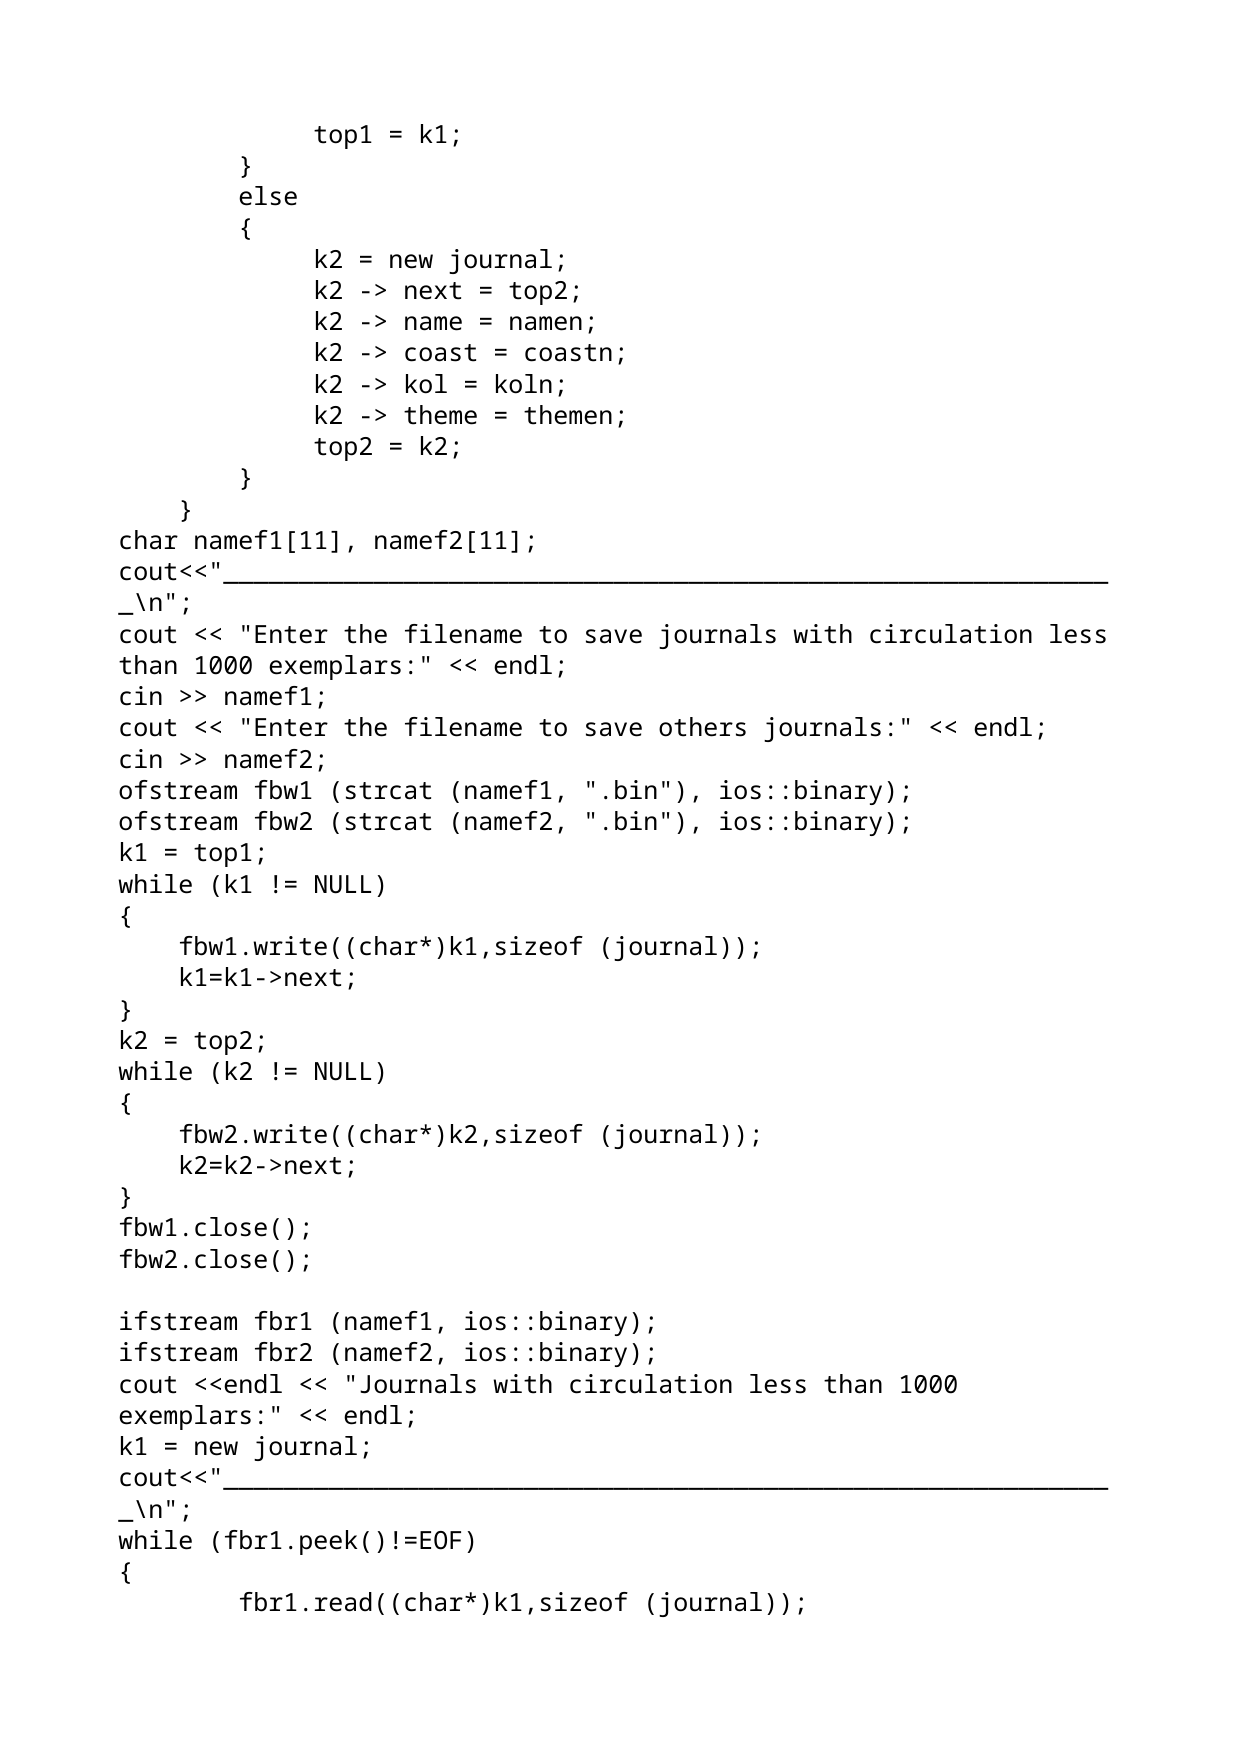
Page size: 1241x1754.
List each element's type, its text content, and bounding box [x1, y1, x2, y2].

text cout << "Enter the filename to save others journals:" << endl; [118, 712, 1122, 743]
text k2 -> next = top2; [118, 274, 1122, 306]
text } [118, 993, 1122, 1024]
text k2 -> theme = themen; [118, 399, 1122, 431]
text { [118, 212, 1122, 243]
text ofstream fbw1 (strcat (namef1, ".bin"), ios::binary); [118, 774, 1122, 806]
text else [118, 181, 1122, 212]
text } [118, 462, 1122, 493]
text while (fbr1.peek()!=EOF) [118, 1524, 1122, 1556]
text ofstream fbw2 (strcat (namef2, ".bin"), ios::binary); [118, 806, 1122, 837]
text cin >> namef1; [118, 681, 1122, 712]
text fbw1.close(); [118, 1212, 1122, 1243]
text fbw1.write((char*)k1,sizeof (journal)); [118, 931, 1122, 962]
text fbw2.write((char*)k2,sizeof (journal)); [118, 1118, 1122, 1149]
text { [118, 1556, 1122, 1587]
text cin >> namef2; [118, 743, 1122, 774]
text cout << "Enter the filename to save journals with circulation less than 1000 exemplars:" << endl; [118, 618, 1122, 681]
text { [118, 1087, 1122, 1118]
text top2 = k2; [118, 431, 1122, 462]
text { [118, 899, 1122, 931]
text } [118, 1181, 1122, 1212]
text cout<<"____________________________________________________________\n"; [118, 556, 1122, 618]
text fbw2.close(); [118, 1243, 1122, 1274]
text char namef1[11], namef2[11]; [118, 524, 1122, 556]
text k2 -> kol = koln; [118, 368, 1122, 399]
text k1 = top1; [118, 837, 1122, 868]
text while (k2 != NULL) [118, 1056, 1122, 1087]
text ifstream fbr1 (namef1, ios::binary); [118, 1306, 1122, 1337]
text fbr1.read((char*)k1,sizeof (journal)); [118, 1587, 1122, 1618]
text top1 = k1; [118, 118, 1122, 149]
text k1 = new journal; [118, 1431, 1122, 1462]
text ifstream fbr2 (namef2, ios::binary); [118, 1337, 1122, 1368]
text k2 = top2; [118, 1024, 1122, 1056]
text k2 -> coast = coastn; [118, 337, 1122, 368]
text k2=k2->next; [118, 1149, 1122, 1181]
text } [118, 149, 1122, 181]
text } [118, 493, 1122, 524]
text cout <<endl << "Journals with circulation less than 1000 exemplars:" << endl; [118, 1368, 1122, 1431]
text k1=k1->next; [118, 962, 1122, 993]
text k2 = new journal; [118, 243, 1122, 274]
text cout<<"____________________________________________________________\n"; [118, 1462, 1122, 1524]
text k2 -> name = namen; [118, 306, 1122, 337]
text while (k1 != NULL) [118, 868, 1122, 899]
